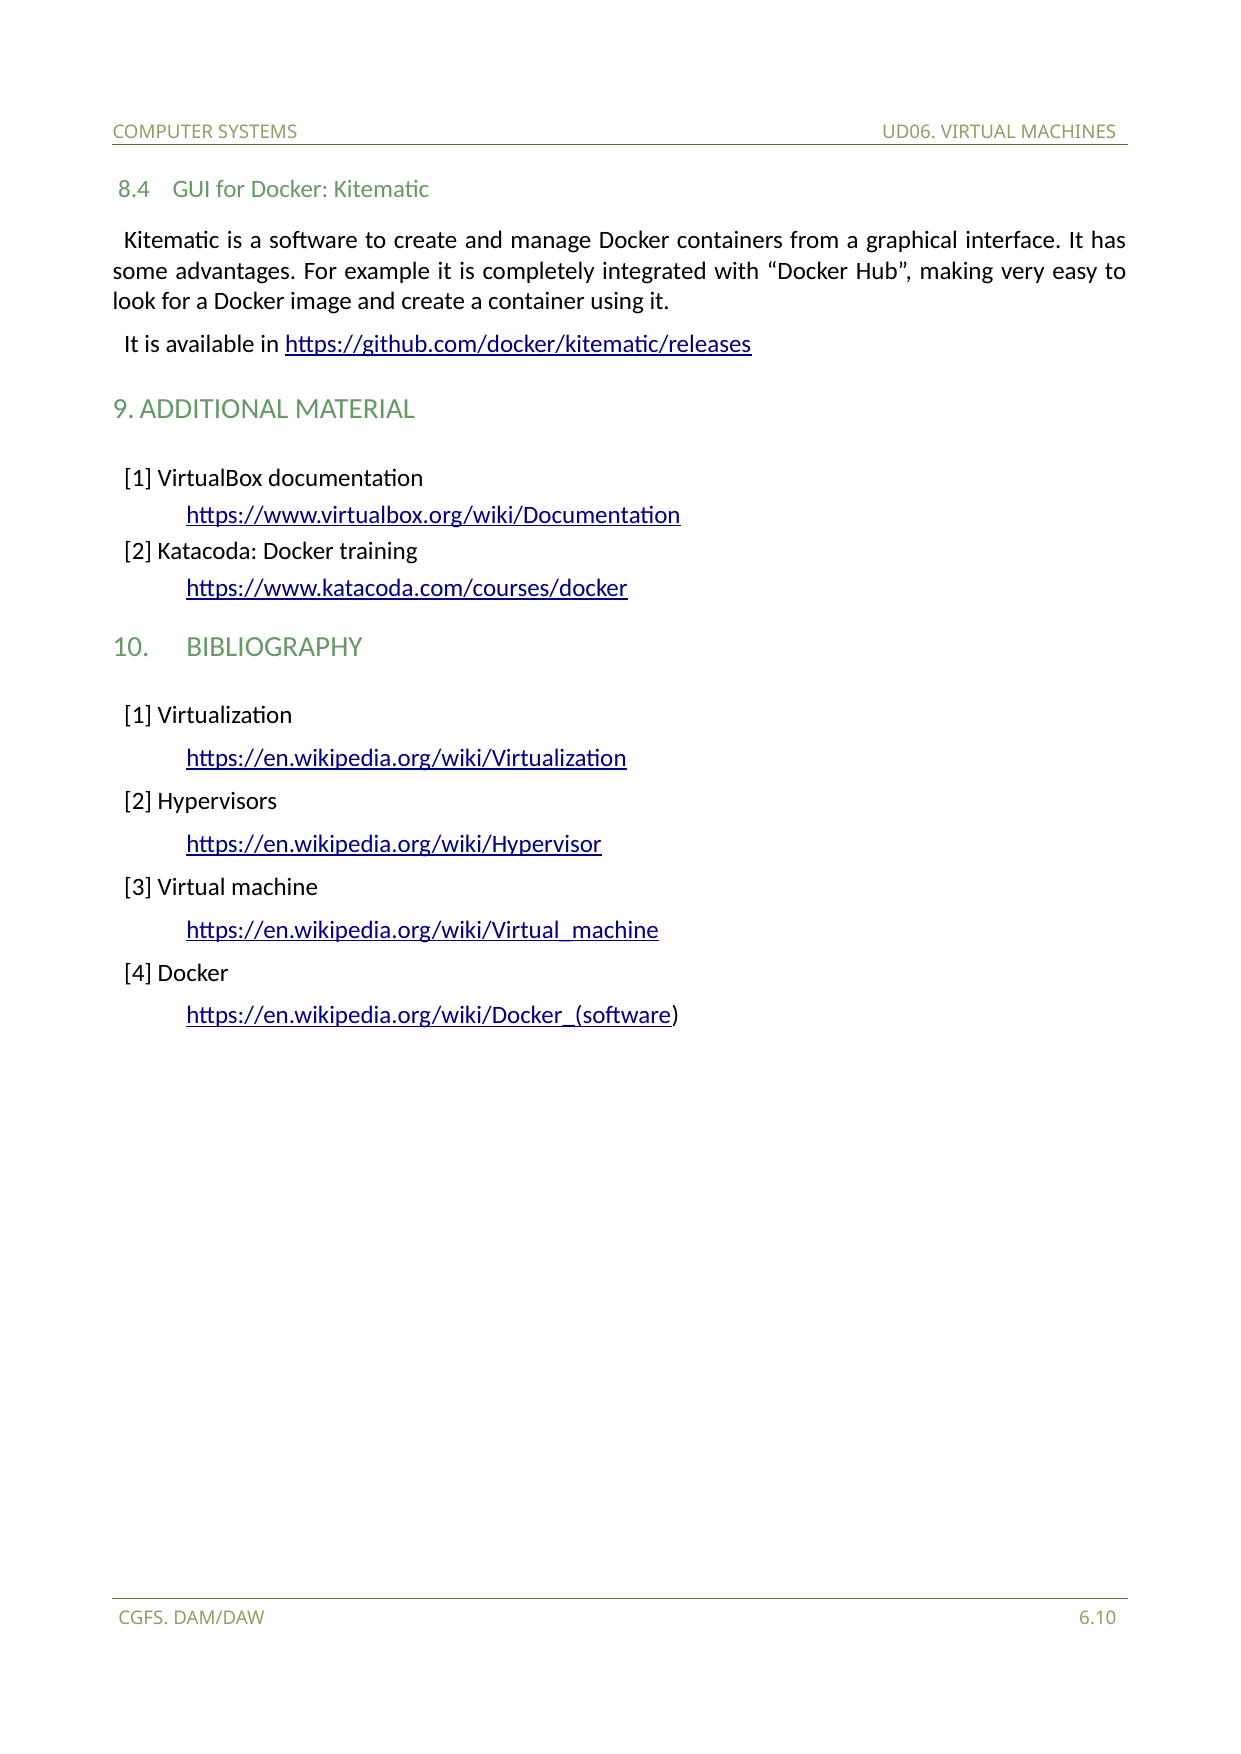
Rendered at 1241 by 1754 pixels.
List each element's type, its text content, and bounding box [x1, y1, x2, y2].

subtitle Additional material [112, 390, 1128, 426]
text [2] Katacoda: Docker training [112, 535, 1128, 566]
text [1] VirtualBox documentation [112, 462, 1128, 492]
text https://www.katacoda.com/courses/docker [112, 572, 1128, 603]
text https://en.wikipedia.org/wiki/Virtual_machine [112, 914, 1128, 944]
text [2] Hypervisors [112, 785, 1128, 816]
text [3] Virtual machine [112, 871, 1128, 901]
text Kitematic is a software to create and manage Docker containers from a graphical interface. It has some advantages. For example it is completely integrated with “Docker Hub”, making very easy to look for a Docker image and create a container using it. [112, 224, 1128, 316]
text https://www.virtualbox.org/wiki/Documentation [112, 499, 1128, 529]
text [1] Virtualization [112, 699, 1128, 730]
text https://en.wikipedia.org/wiki/Docker_(software) [112, 1000, 1128, 1030]
text It is available in https://github.com/docker/kitematic/releases [112, 328, 1128, 359]
subtitle Bibliography [112, 628, 1128, 663]
subtitle GUI for Docker: Kitematic [112, 173, 1128, 204]
text https://en.wikipedia.org/wiki/Hypervisor [112, 828, 1128, 858]
text [4] Docker [112, 957, 1128, 987]
text https://en.wikipedia.org/wiki/Virtualization [112, 742, 1128, 773]
